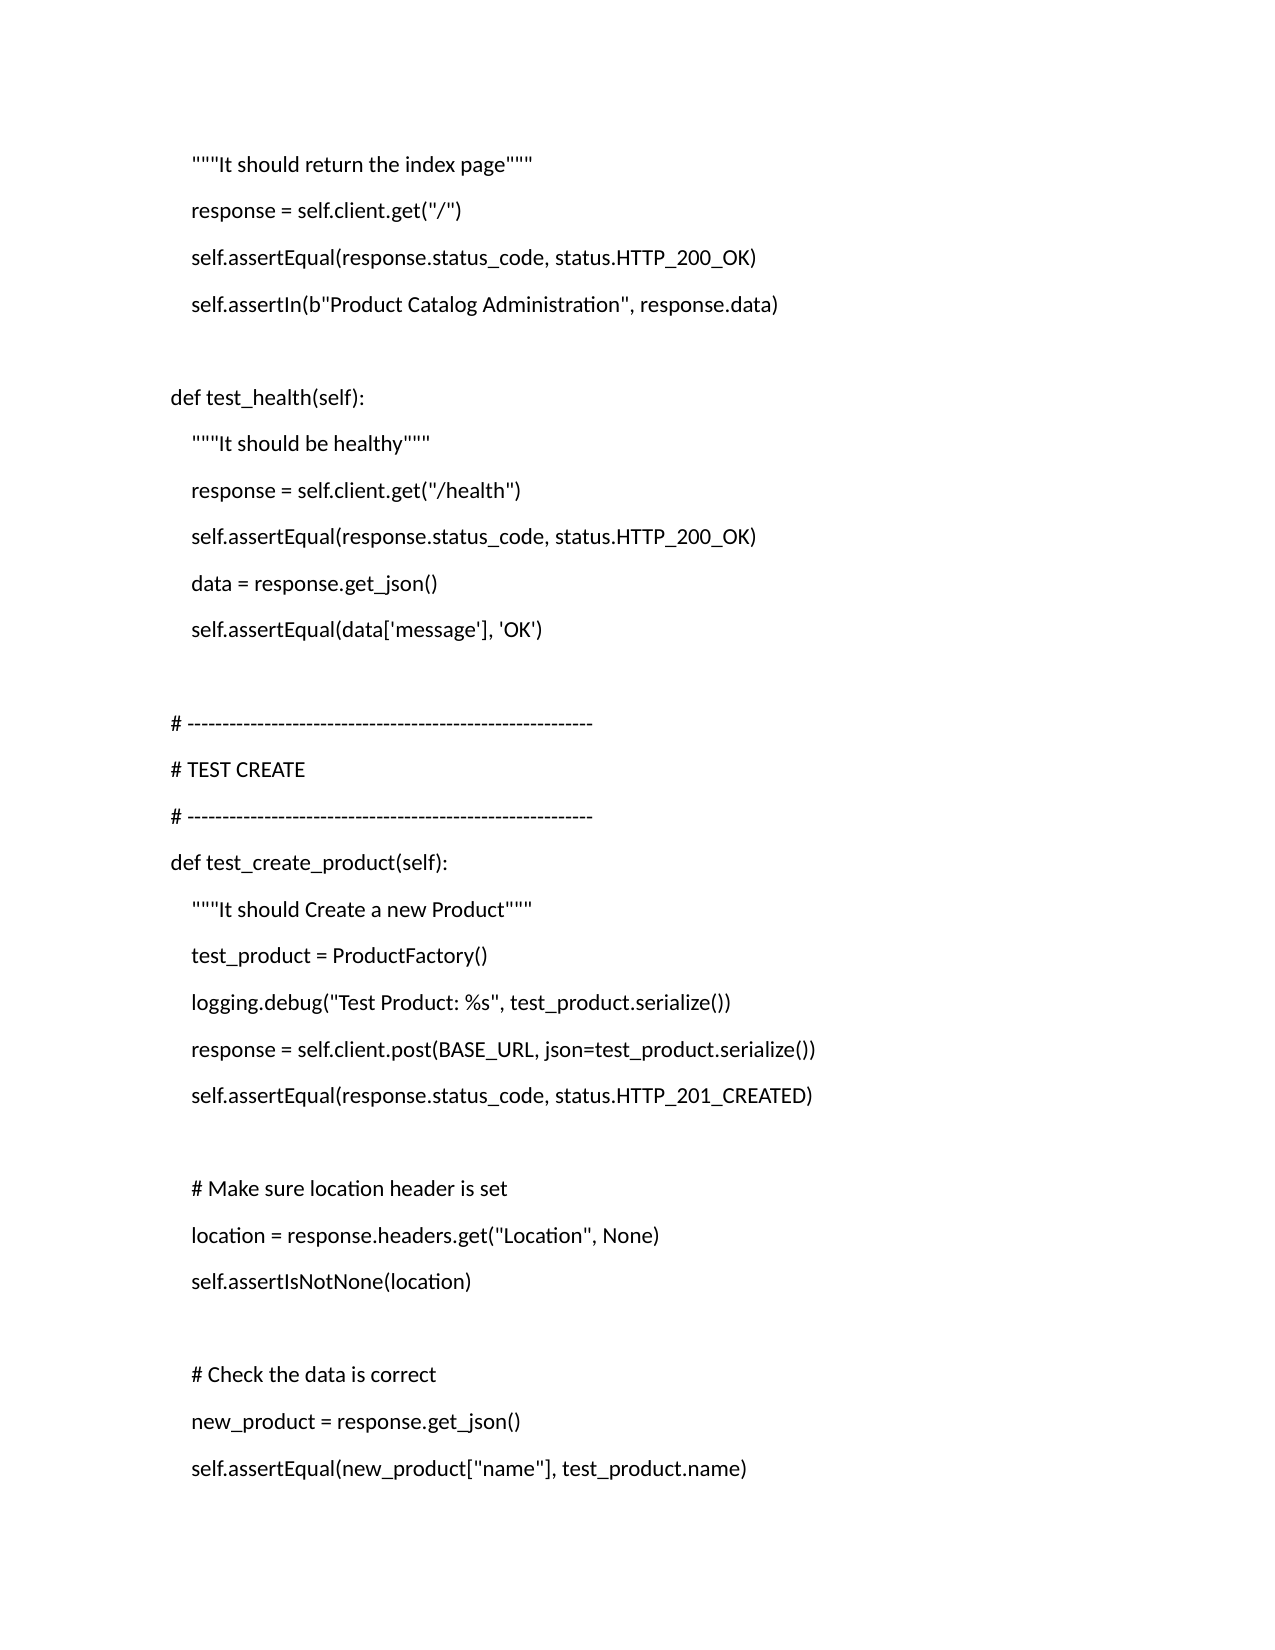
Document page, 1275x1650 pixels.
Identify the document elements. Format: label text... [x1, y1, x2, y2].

text """It should be healthy""" [150, 429, 1125, 457]
text new_product = response.get_json() [150, 1407, 1125, 1435]
text self.assertEqual(response.status_code, status.HTTP_200_OK) [150, 243, 1125, 271]
text # ---------------------------------------------------------- [150, 709, 1125, 737]
text self.assertIsNotNone(location) [150, 1267, 1125, 1296]
text response = self.client.get("/health") [150, 476, 1125, 504]
text def test_create_product(self): [150, 848, 1125, 876]
text self.assertEqual(data['message'], 'OK') [150, 616, 1125, 644]
text self.assertIn(b"Product Catalog Administration", response.data) [150, 290, 1125, 318]
text """It should return the index page""" [150, 150, 1125, 178]
text logging.debug("Test Product: %s", test_product.serialize()) [150, 988, 1125, 1016]
text # TEST CREATE [150, 755, 1125, 783]
text self.assertEqual(response.status_code, status.HTTP_201_CREATED) [150, 1081, 1125, 1109]
text response = self.client.post(BASE_URL, json=test_product.serialize()) [150, 1035, 1125, 1063]
text """It should Create a new Product""" [150, 895, 1125, 923]
text # ---------------------------------------------------------- [150, 802, 1125, 830]
text def test_health(self): [150, 383, 1125, 411]
text location = response.headers.get("Location", None) [150, 1221, 1125, 1249]
text # Make sure location header is set [150, 1174, 1125, 1202]
text data = response.get_json() [150, 569, 1125, 597]
text # Check the data is correct [150, 1361, 1125, 1389]
text response = self.client.get("/") [150, 197, 1125, 224]
text self.assertEqual(new_product["name"], test_product.name) [150, 1454, 1125, 1482]
text self.assertEqual(response.status_code, status.HTTP_200_OK) [150, 522, 1125, 551]
text test_product = ProductFactory() [150, 942, 1125, 969]
